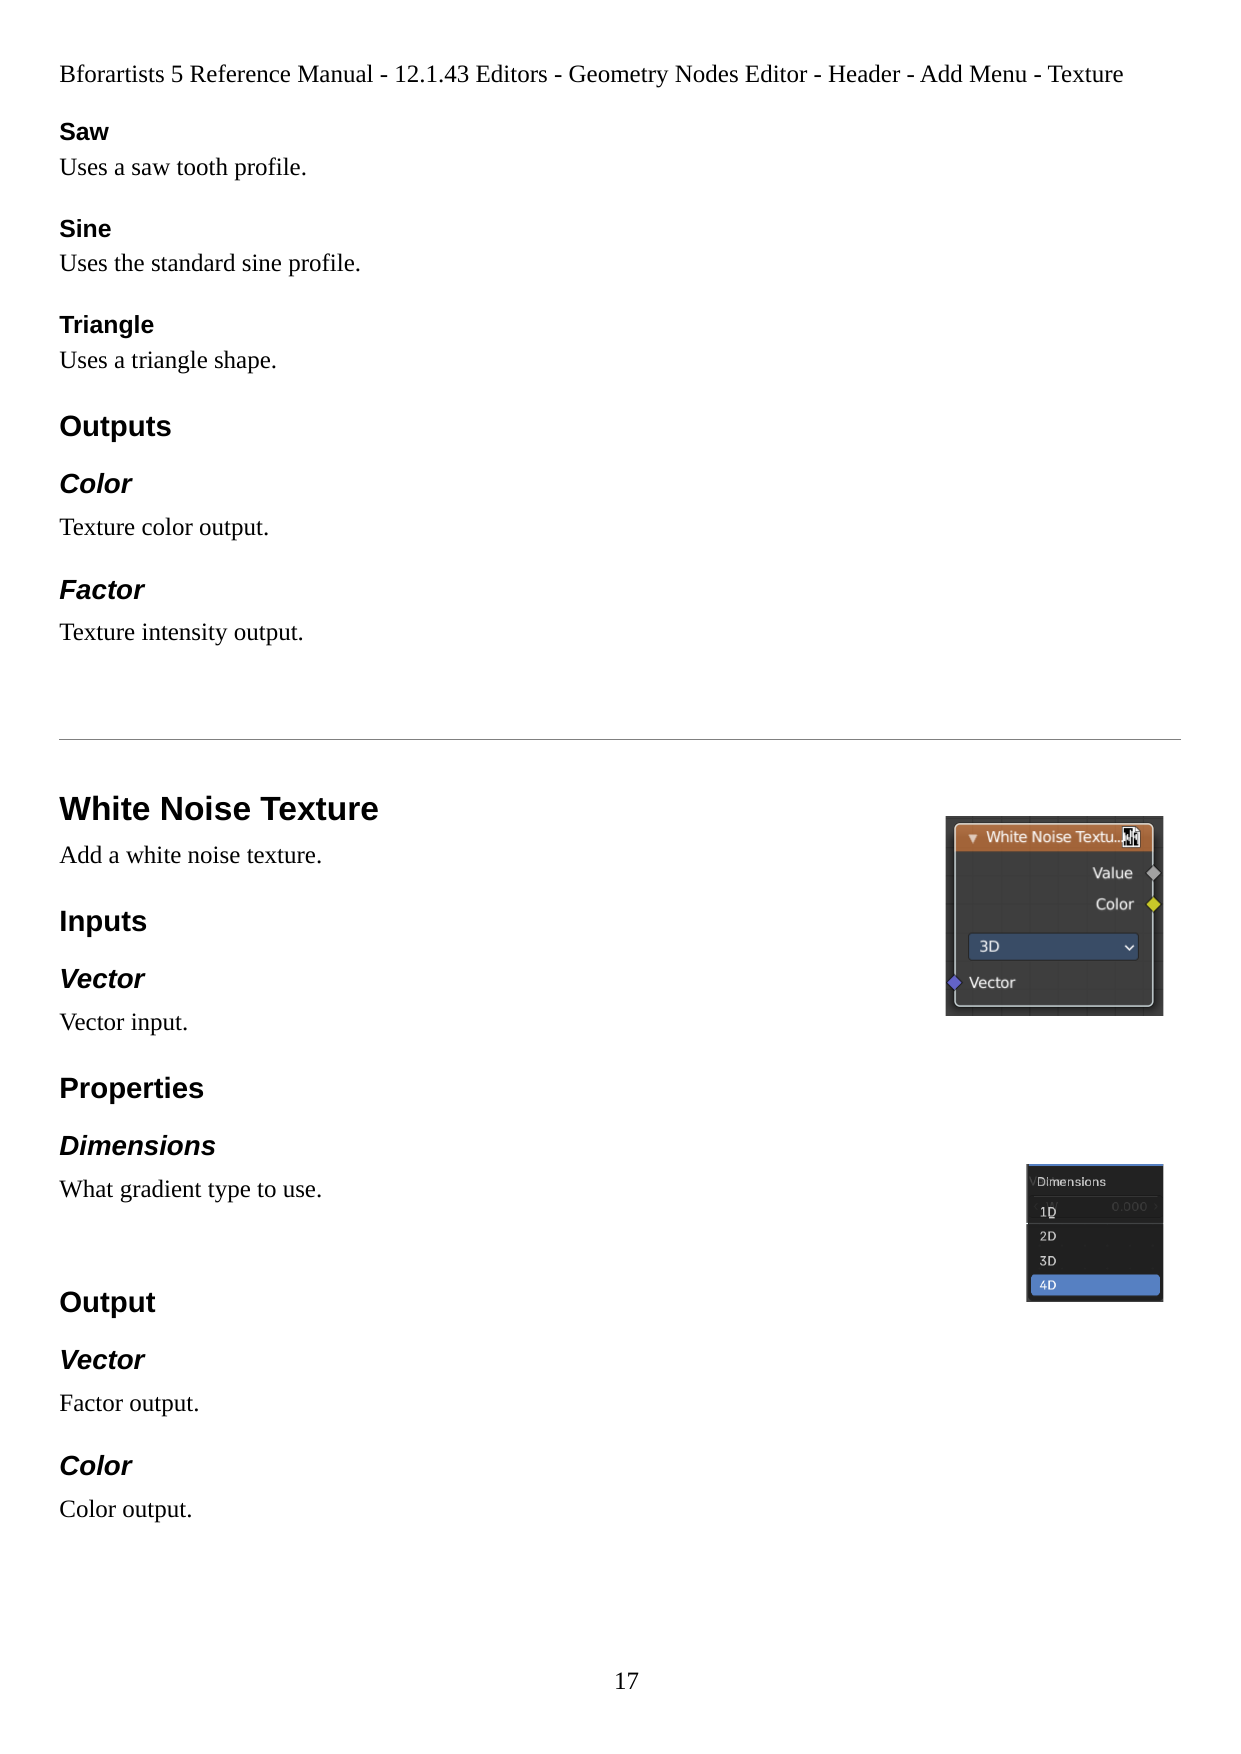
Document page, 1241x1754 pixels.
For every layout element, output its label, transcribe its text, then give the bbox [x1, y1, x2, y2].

subtitle Vector [59, 1343, 1181, 1375]
subtitle Saw [59, 117, 1181, 146]
text Uses the standard sine profile. [59, 248, 1181, 277]
text Texture color output. [59, 512, 1181, 540]
text Factor output. [59, 1388, 1181, 1417]
text What gradient type to use. [59, 1174, 1026, 1202]
picture [945, 816, 1164, 1016]
text Color output. [59, 1494, 1181, 1522]
text Vector input. [59, 1007, 1181, 1036]
text Texture intensity output. [59, 617, 1181, 646]
subtitle Factor [59, 573, 1181, 605]
subtitle [1164, 904, 1181, 938]
subtitle Triangle [59, 310, 1181, 338]
subtitle Output [59, 1285, 1181, 1318]
subtitle White Noise Texture [59, 789, 1181, 828]
subtitle Outputs [59, 408, 1181, 442]
text Uses a saw tooth profile. [59, 152, 1181, 181]
subtitle Inputs [59, 904, 945, 938]
subtitle [1164, 963, 1181, 994]
text Add a white noise texture. [59, 840, 945, 869]
subtitle Color [59, 1449, 1181, 1481]
subtitle Vector [59, 963, 945, 994]
text Uses a triangle shape. [59, 345, 1181, 373]
subtitle Sine [59, 214, 1181, 242]
subtitle Dimensions [59, 1129, 1181, 1161]
picture [1026, 1164, 1164, 1302]
subtitle Color [59, 467, 1181, 499]
subtitle Properties [59, 1071, 1181, 1104]
